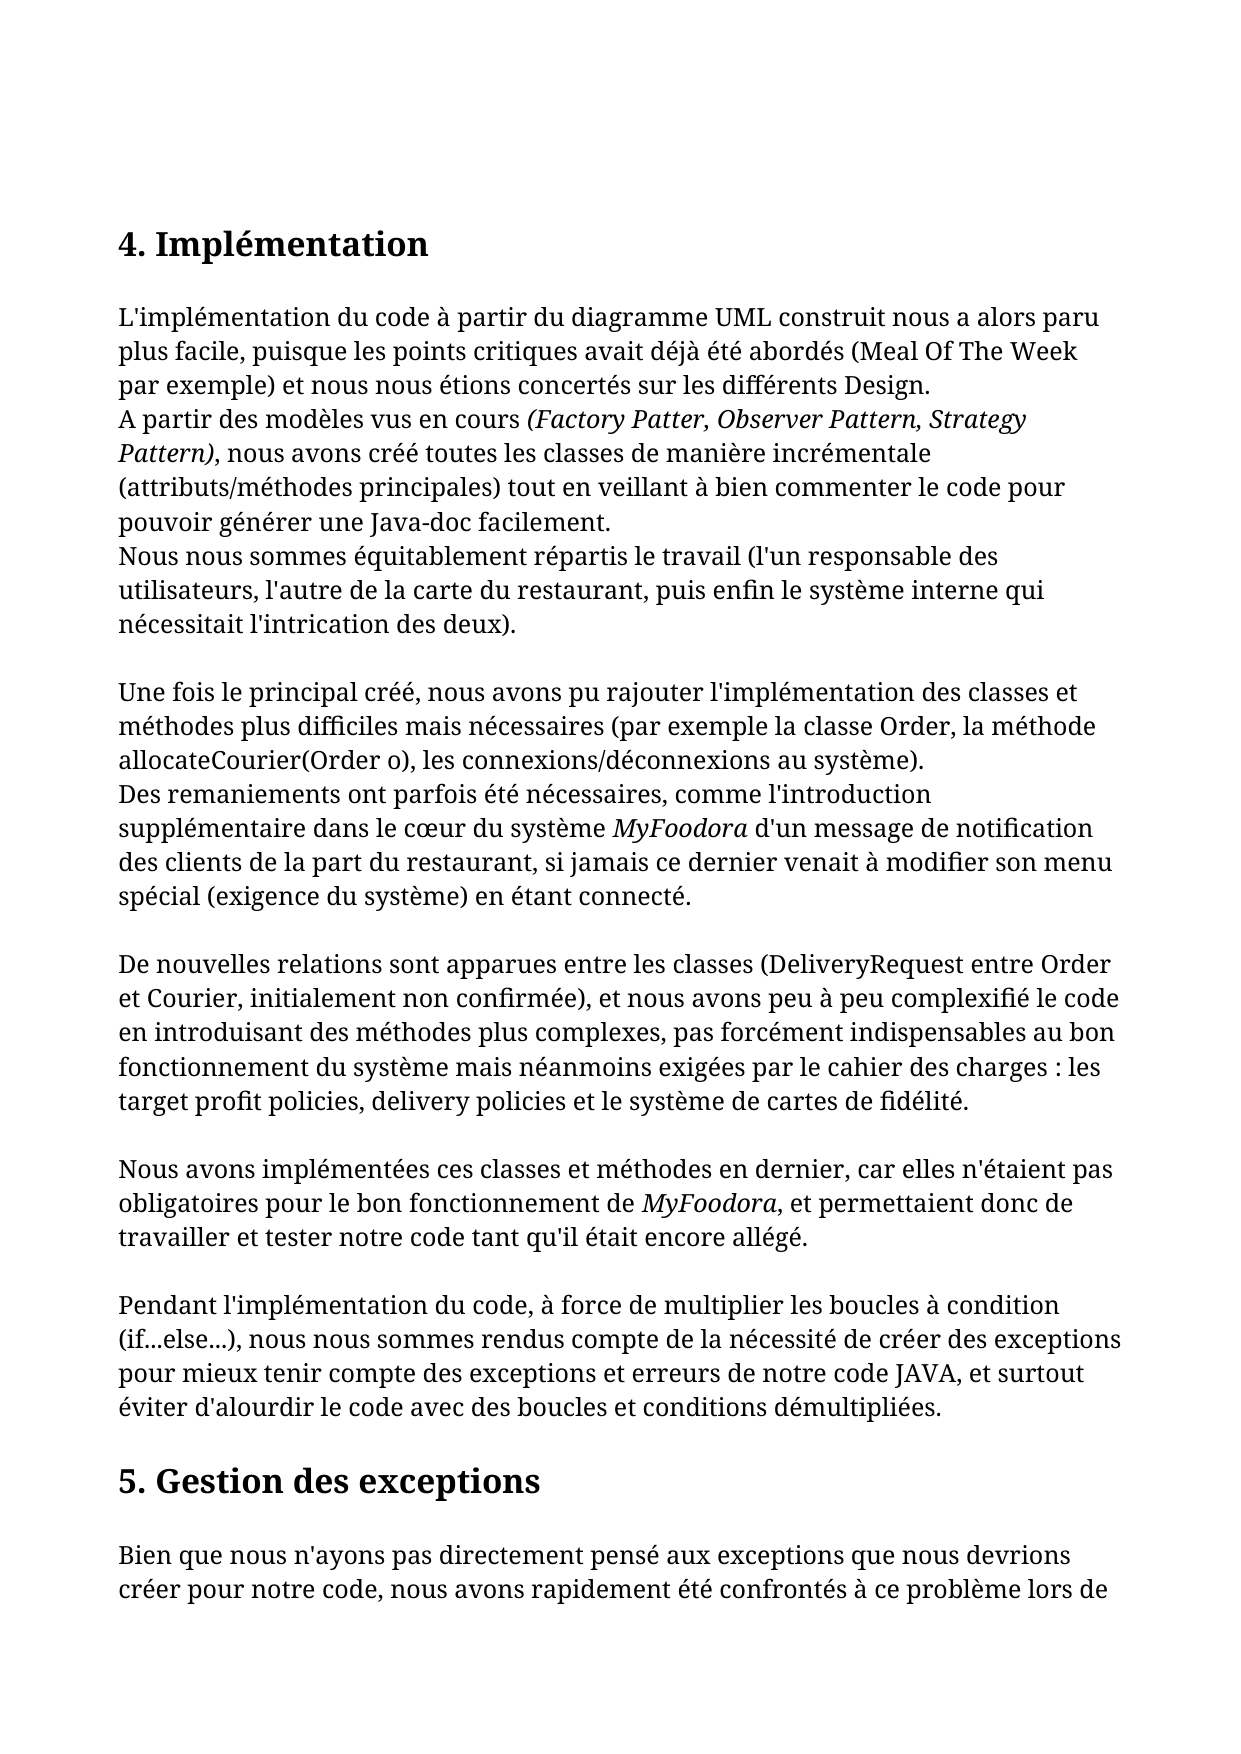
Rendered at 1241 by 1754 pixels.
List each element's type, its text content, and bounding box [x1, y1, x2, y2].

text Une fois le principal créé, nous avons pu rajouter l'implémentation des classes et méthodes plus difficiles mais nécessaires (par exemple la classe Order, la méthode allocateCourier(Order o), les connexions/déconnexions au système). [118, 674, 1122, 777]
text Des remaniements ont parfois été nécessaires, comme l'introduction supplémentaire dans le cœur du système MyFoodora d'un message de notification des clients de la part du restaurant, si jamais ce dernier venait à modifier son menu spécial (exigence du système) en étant connecté. [118, 777, 1122, 913]
text Nous nous sommes équitablement répartis le travail (l'un responsable des utilisateurs, l'autre de la carte du restaurant, puis enfin le système interne qui nécessitait l'intrication des deux). [118, 538, 1122, 640]
text 5. Gestion des exceptions [118, 1458, 1122, 1503]
text L'implémentation du code à partir du diagramme UML construit nous a alors paru plus facile, puisque les points critiques avait déjà été abordés (Meal Of The Week par exemple) et nous nous étions concertés sur les différents Design. [118, 300, 1122, 402]
text Pendant l'implémentation du code, à force de multiplier les boucles à condition (if...else...), nous nous sommes rendus compte de la nécessité de créer des exceptions pour mieux tenir compte des exceptions et erreurs de notre code JAVA, et surtout éviter d'alourdir le code avec des boucles et conditions démultipliées. [118, 1288, 1122, 1424]
text A partir des modèles vus en cours (Factory Patter, Observer Pattern, Strategy Pattern), nous avons créé toutes les classes de manière incrémentale (attributs/méthodes principales) tout en veillant à bien commenter le code pour pouvoir générer une Java-doc facilement. [118, 402, 1122, 538]
text 4. Implémentation [118, 220, 1122, 266]
text Nous avons implémentées ces classes et méthodes en dernier, car elles n'étaient pas obligatoires pour le bon fonctionnement de MyFoodora, et permettaient donc de travailler et tester notre code tant qu'il était encore allégé. [118, 1151, 1122, 1253]
text Bien que nous n'ayons pas directement pensé aux exceptions que nous devrions créer pour notre code, nous avons rapidement été confrontés à ce problème lors de [118, 1537, 1122, 1606]
text De nouvelles relations sont apparues entre les classes (DeliveryRequest entre Order et Courier, initialement non confirmée), et nous avons peu à peu complexifié le code en introduisant des méthodes plus complexes, pas forcément indispensables au bon fonctionnement du système mais néanmoins exigées par le cahier des charges : les target profit policies, delivery policies et le système de cartes de fidélité. [118, 947, 1122, 1117]
